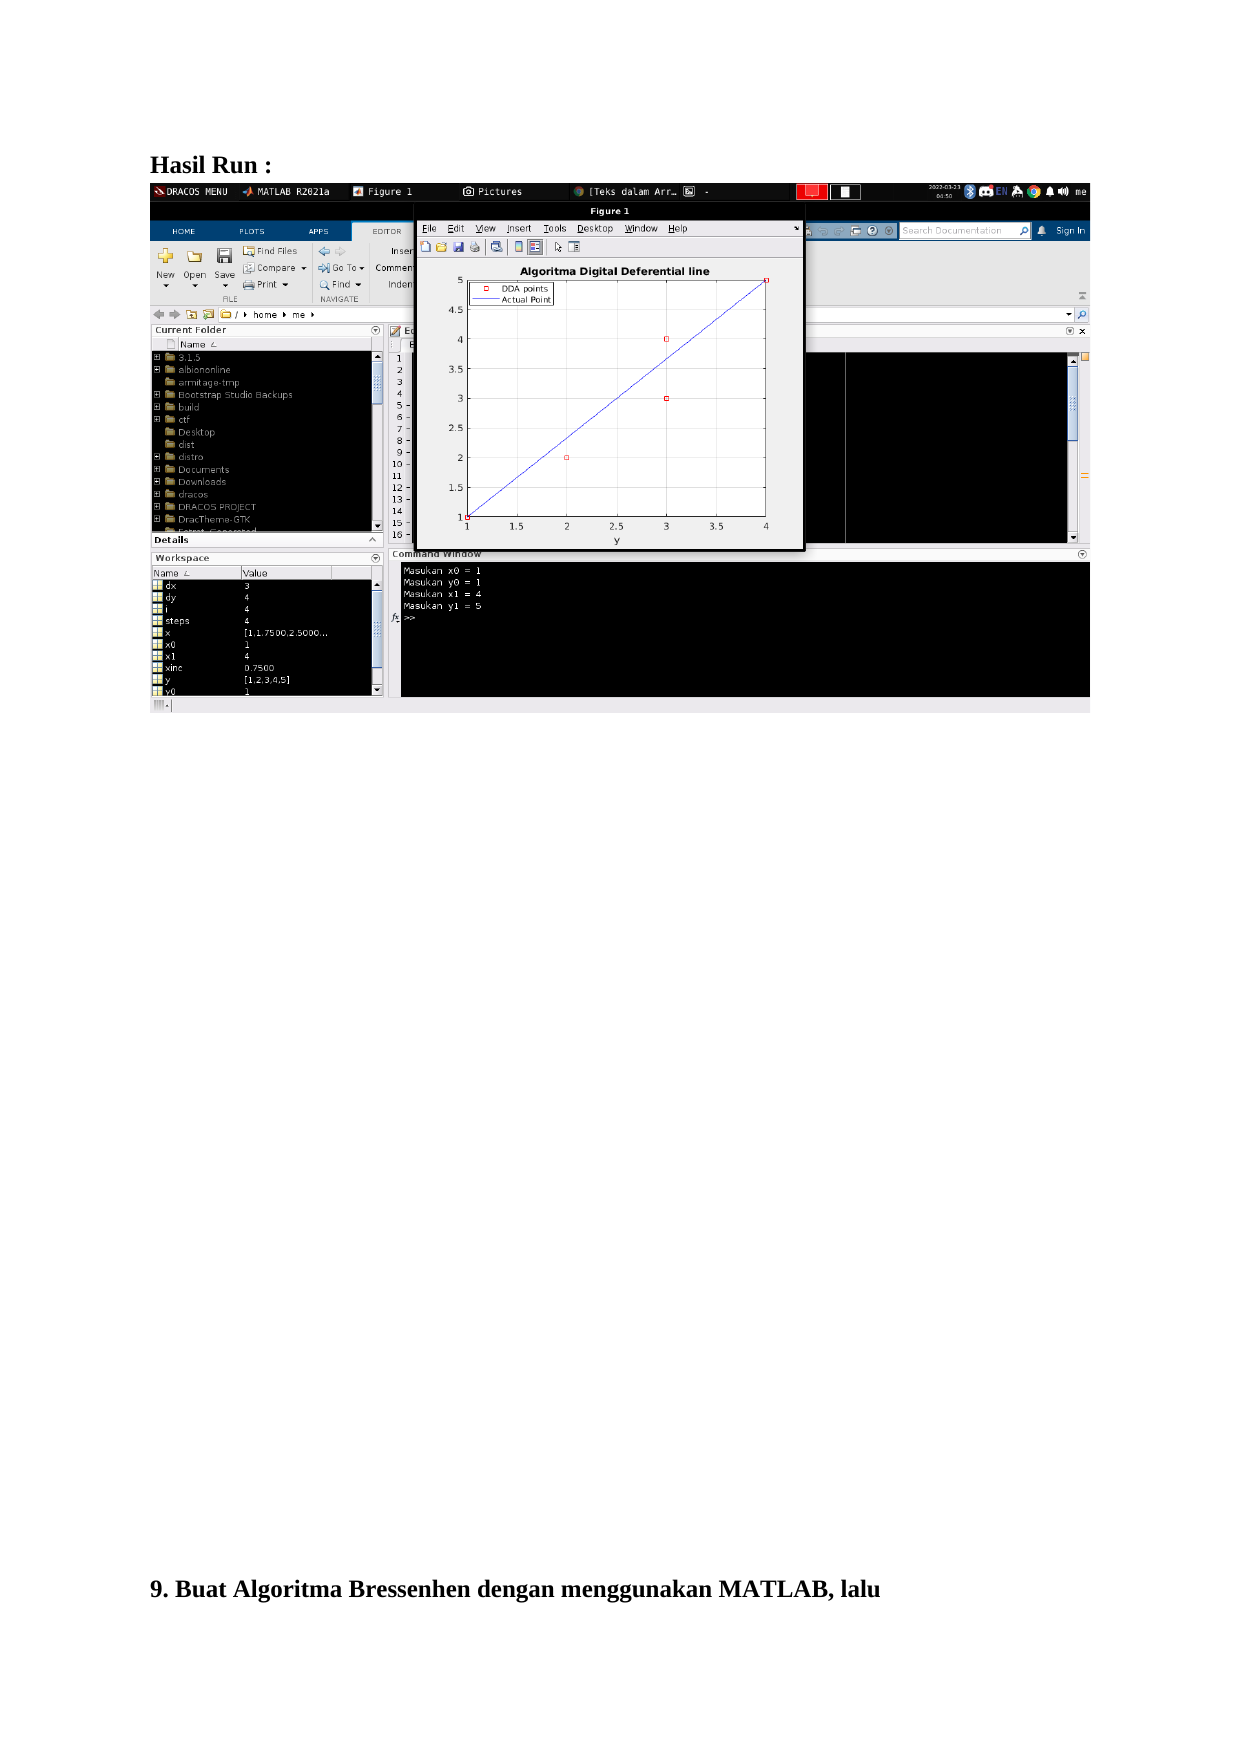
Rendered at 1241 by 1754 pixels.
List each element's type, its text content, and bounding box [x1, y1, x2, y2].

text 9. Buat Algoritma Bressenhen dengan menggunakan MATLAB, lalu [150, 1574, 1090, 1603]
picture [150, 183, 1091, 713]
text Hasil Run : [150, 150, 1090, 179]
